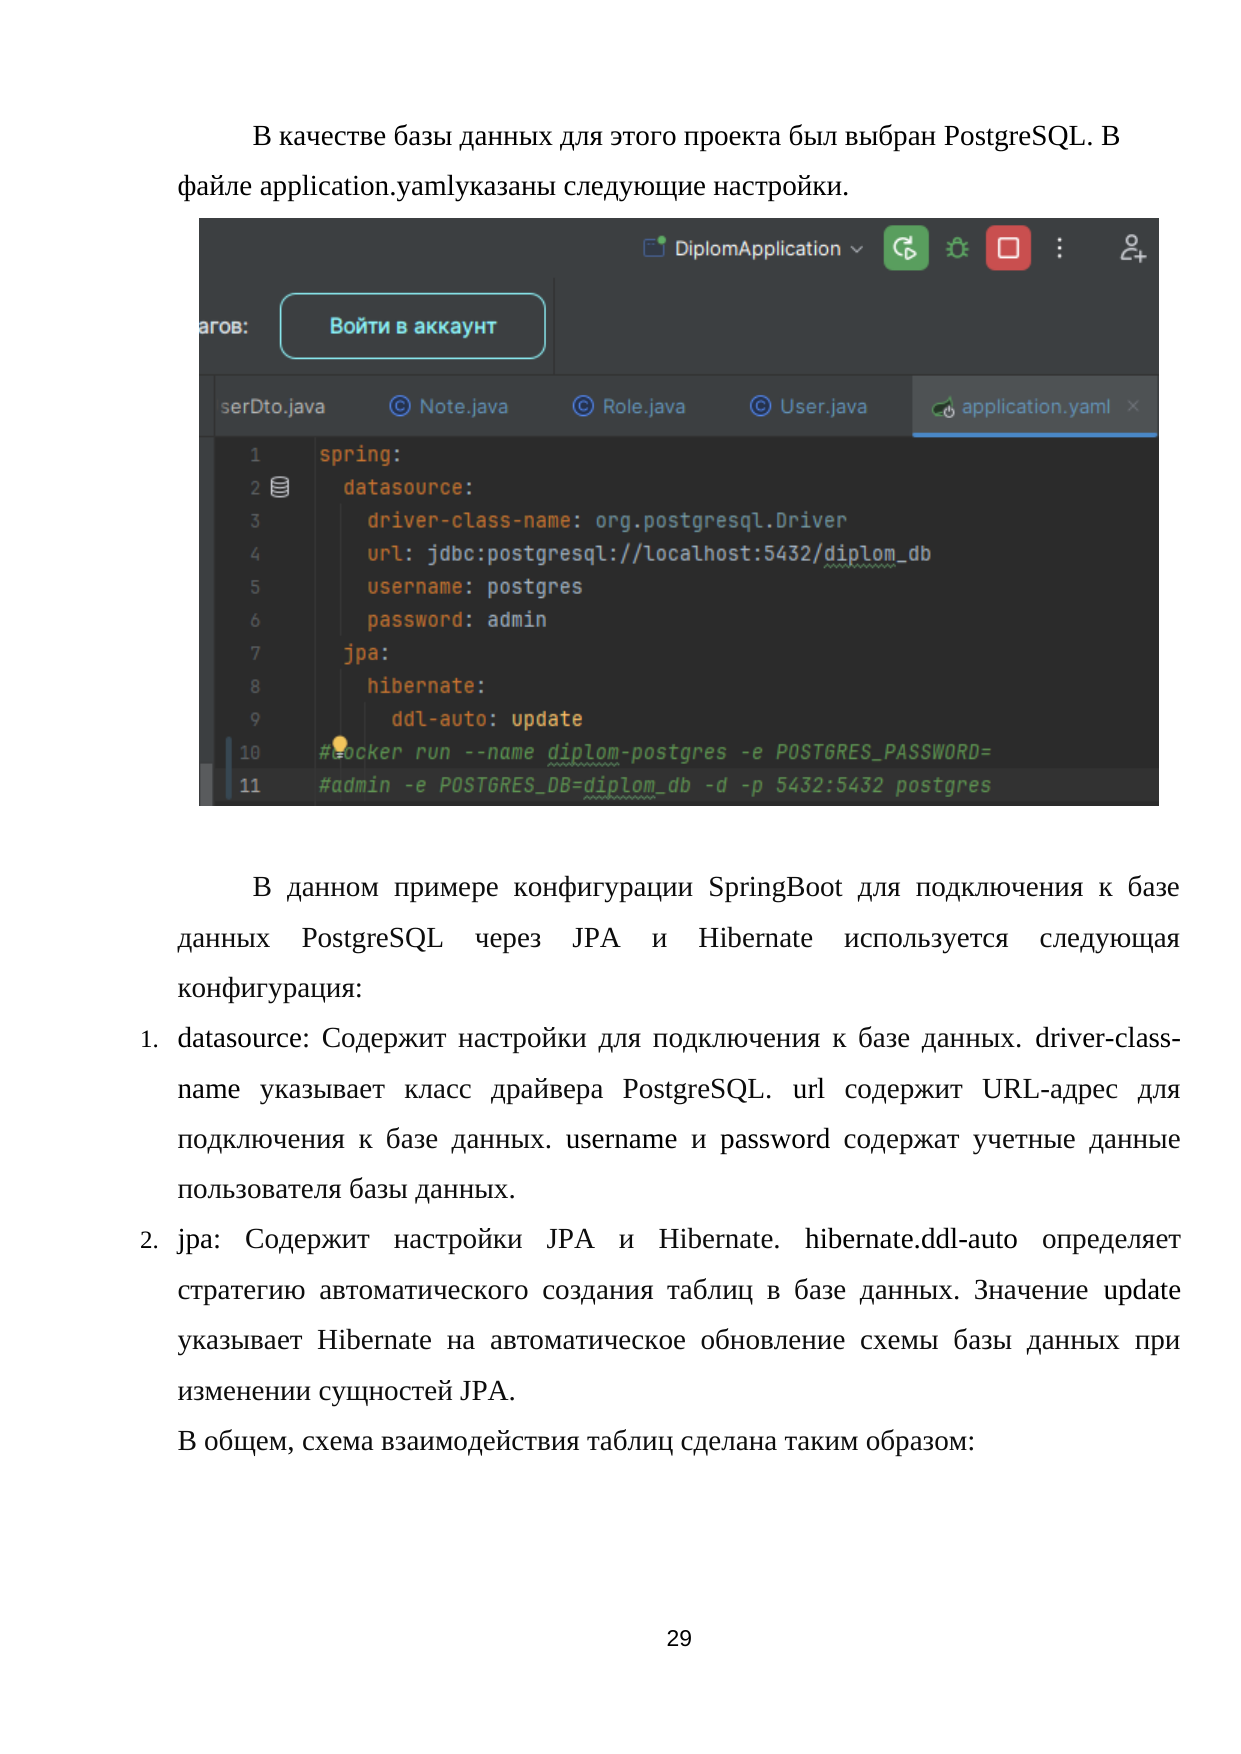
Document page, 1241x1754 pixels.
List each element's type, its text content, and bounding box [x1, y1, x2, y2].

list jpa: Содержит настройки JPA и Hibernate. hibernate.ddl-auto определяет стратегию автоматического создания таблиц в базе данных. Значение update указывает Hibernate на автоматическое обновление схемы базы данных при изменении сущностей JPA. [140, 1222, 1181, 1406]
text В качестве базы данных для этого проекта был выбран PostgreSQL. В файле application.yamlуказаны следующие настройки. [177, 118, 1181, 202]
picture [199, 218, 1159, 806]
text В данном примере конфигурации SpringBoot для подключения к базе данных PostgreSQL через JPA и Hibernate используется следующая конфигурация: [177, 869, 1181, 1004]
list datasource: Содержит настройки для подключения к базе данных. driver-class-name указывает класс драйвера PostgreSQL. url содержит URL-адрес для подключения к базе данных. username и password содержат учетные данные пользователя базы данных. [140, 1020, 1181, 1205]
text В общем, схема взаимодействия таблиц сделана таким образом: [177, 1423, 1181, 1456]
